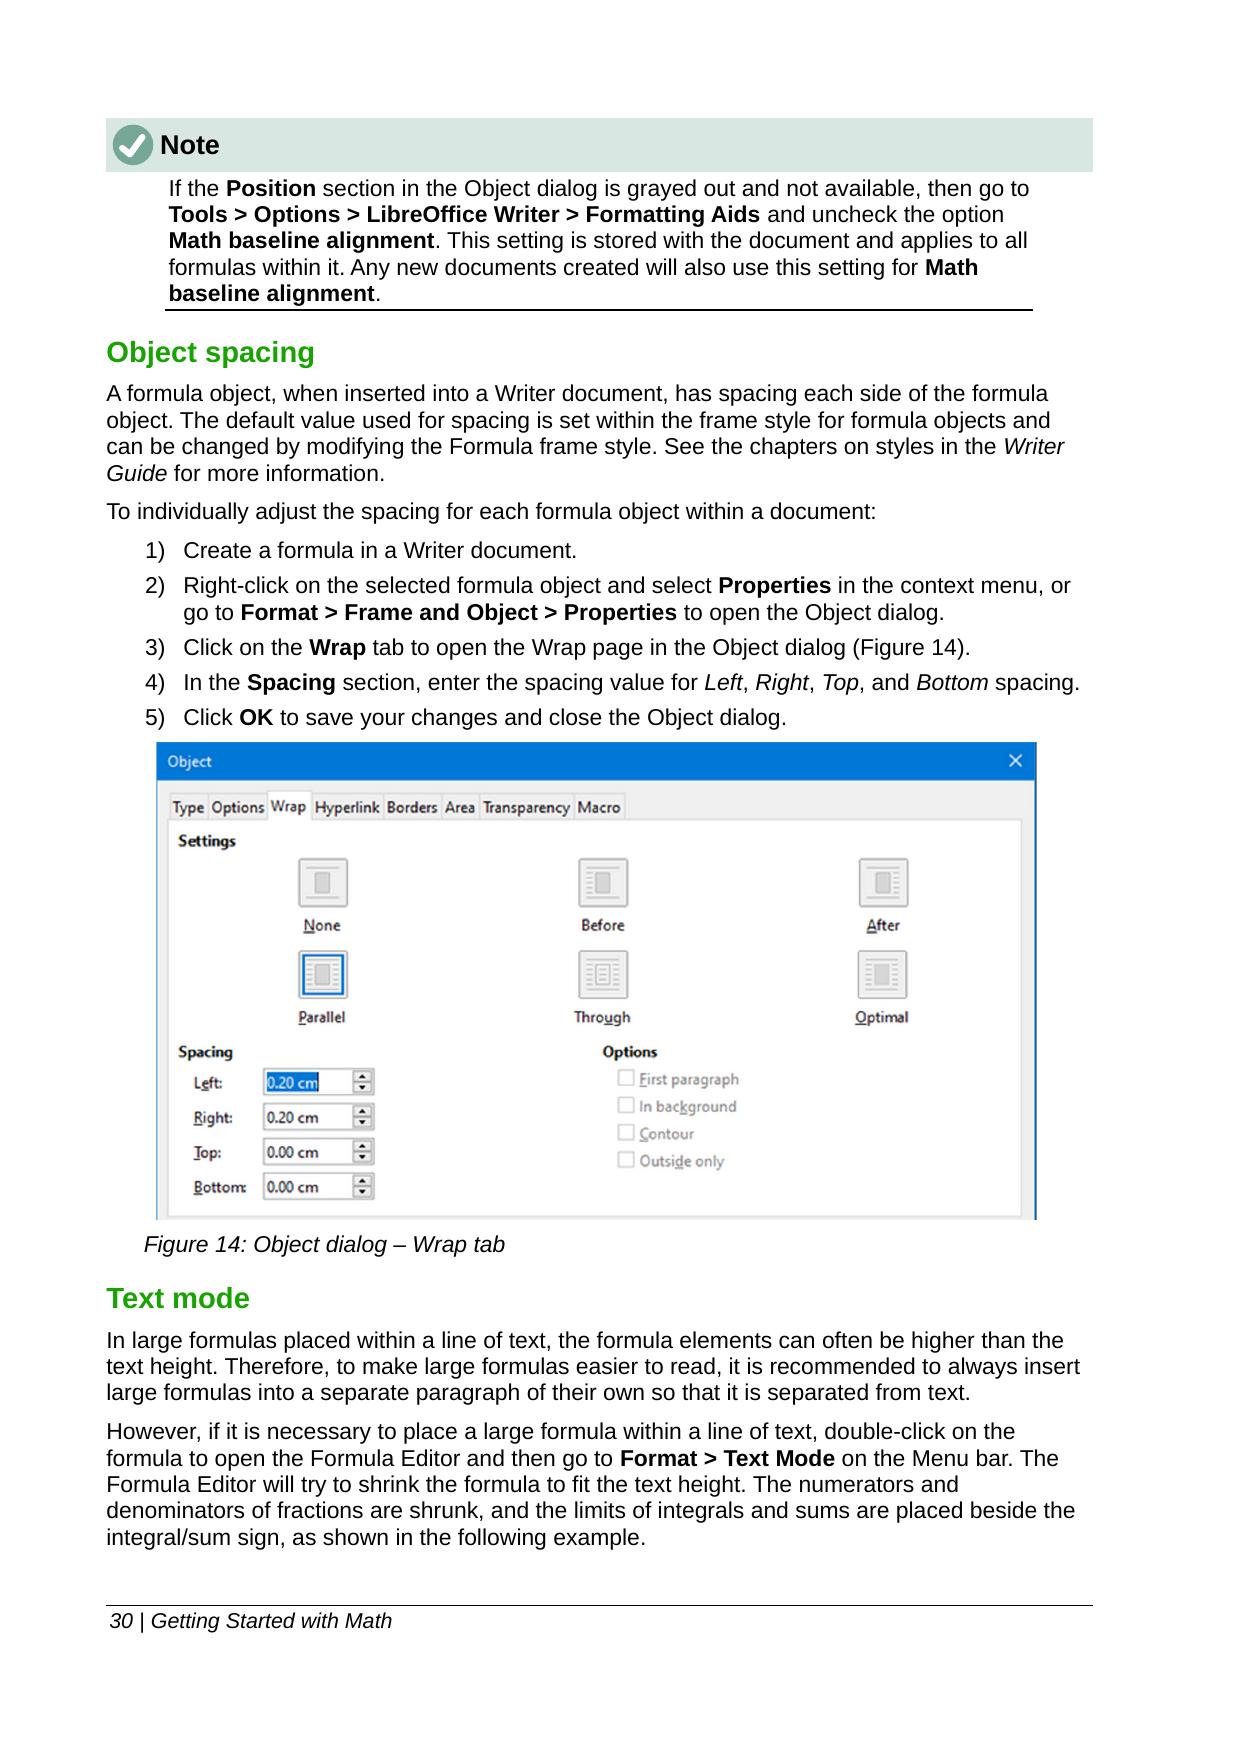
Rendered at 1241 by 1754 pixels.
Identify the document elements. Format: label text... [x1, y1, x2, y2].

text Figure 14: Object dialog – Wrap tab [143, 1231, 1055, 1258]
text In large formulas placed within a line of text, the formula elements can often be higher than the text height. Therefore, to make large formulas easier to read, it is recommended to always insert large formulas into a separate paragraph of their own so that it is separated from text. [106, 1327, 1093, 1406]
subtitle Object spacing [106, 335, 1093, 369]
subtitle Note [106, 118, 1093, 172]
list Right-click on the selected formula object and select Properties in the context menu, or go to Format > Frame and Object > Properties to open the Object dialog. [165, 572, 1093, 625]
list Click OK to save your changes and close the Object dialog. [165, 704, 1093, 731]
picture [156, 742, 1043, 1220]
text If the Position section in the Object dialog is grayed out and not available, then go to Tools > Options > LibreOffice Writer > Formatting Aids and uncheck the option Math baseline alignment. This setting is stored with the document and applies to all formulas within it. Any new documents created will also use this setting for Math baseline alignment. [165, 172, 1033, 309]
list In the Spacing section, enter the spacing value for Left, Right, Top, and Bottom spacing. [165, 669, 1093, 696]
list Create a formula in a Writer document. [165, 537, 1093, 563]
text A formula object, when inserted into a Writer document, has spacing each side of the formula object. The default value used for spacing is set within the frame style for formula objects and can be changed by modifying the Formula frame style. See the chapters on styles in the Writer Guide for more information. [106, 380, 1093, 486]
text To individually adjust the spacing for each formula object within a document: [106, 498, 1093, 525]
list Click on the Wrap tab to open the Wrap page in the Object dialog (Figure 14). [165, 634, 1093, 660]
text However, if it is necessary to place a large formula within a line of text, double-click on the formula to open the Formula Editor and then go to Format > Text Mode on the Menu bar. The Formula Editor will try to shrink the formula to fit the text height. The numerators and denominators of fractions are shrunk, and the limits of integrals and sums are placed beside the integral/sum sign, as shown in the following example. [106, 1418, 1093, 1550]
subtitle Text mode [106, 1281, 1093, 1315]
